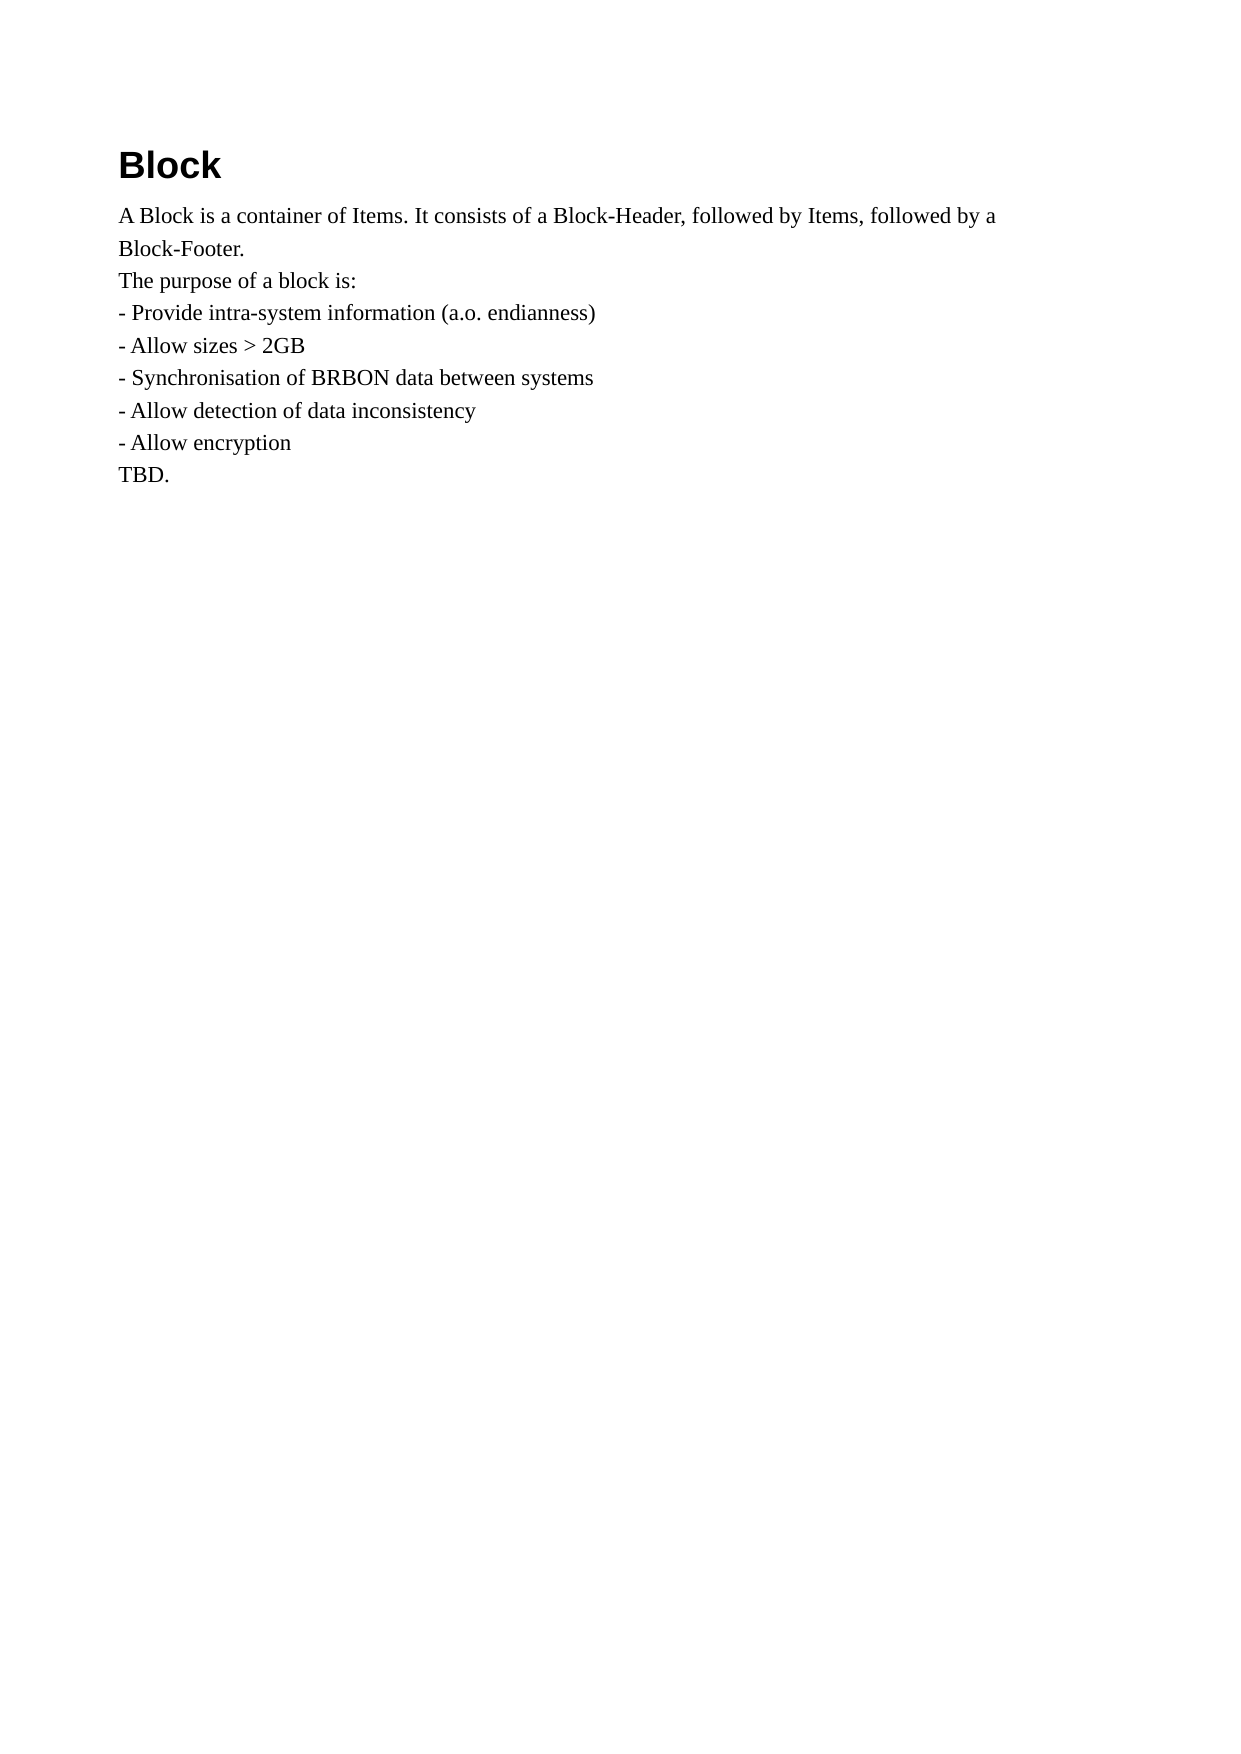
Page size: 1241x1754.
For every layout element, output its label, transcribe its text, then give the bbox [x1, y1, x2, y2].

text - Synchronisation of BRBON data between systems [118, 364, 1122, 391]
text Block-Footer. [118, 235, 1122, 261]
text A Block is a container of Items. It consists of a Block-Header, followed by Items, followed by a [118, 202, 1122, 229]
text - Allow sizes > 2GB [118, 332, 1122, 358]
subtitle Block [118, 143, 1122, 187]
text The purpose of a block is: [118, 267, 1122, 293]
text - Allow encryption [118, 429, 1122, 455]
text - Allow detection of data inconsistency [118, 397, 1122, 423]
text TBD. [118, 461, 1122, 488]
text - Provide intra-system information (a.o. endianness) [118, 299, 1122, 326]
